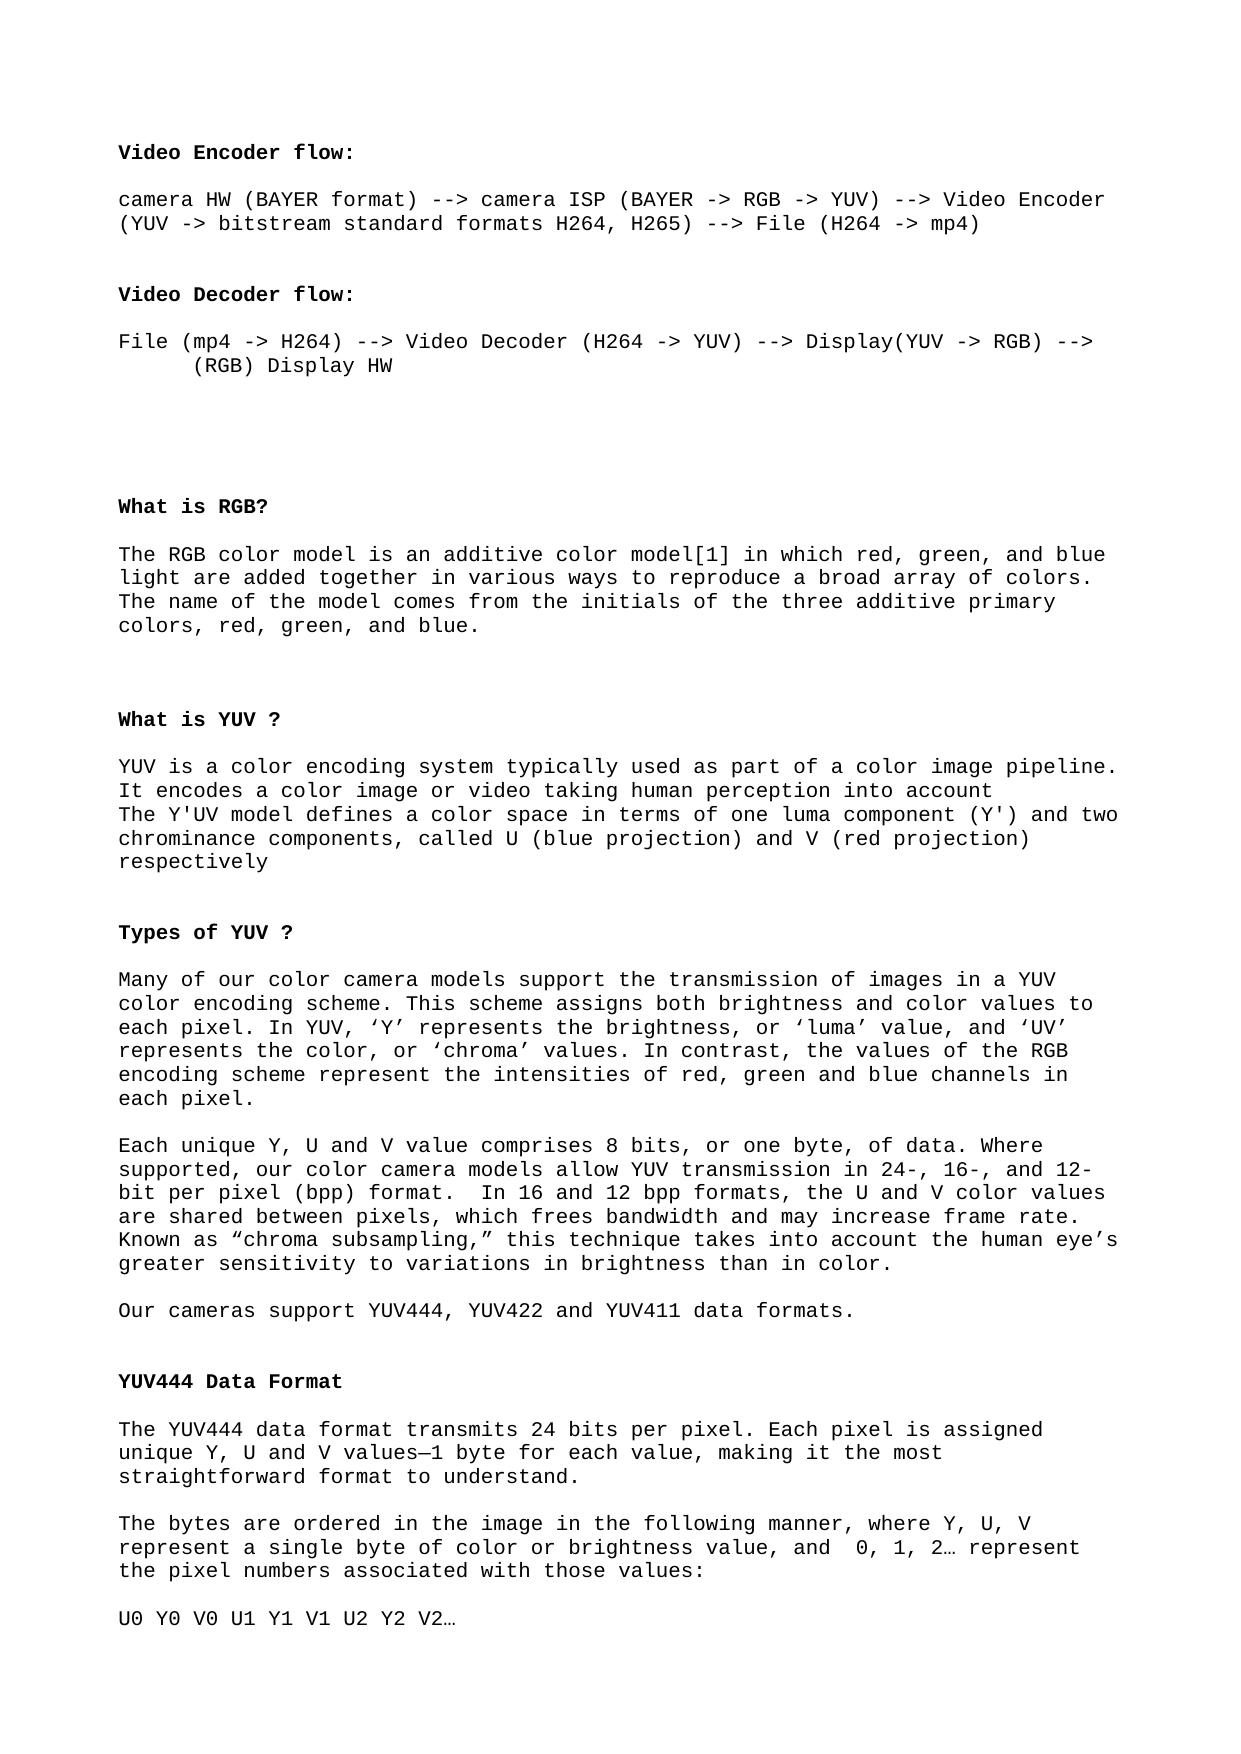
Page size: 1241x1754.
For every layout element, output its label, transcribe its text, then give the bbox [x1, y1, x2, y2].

text Many of our color camera models support the transmission of images in a YUV color encoding scheme. This scheme assigns both brightness and color values to each pixel. In YUV, ‘Y’ represents the brightness, or ‘luma’ value, and ‘UV’ represents the color, or ‘chroma’ values. In contrast, the values of the RGB encoding scheme represent the intensities of red, green and blue channels in each pixel. [118, 969, 1122, 1111]
text YUV444 Data Format [118, 1371, 1122, 1395]
text Video Encoder flow: [118, 142, 1122, 165]
text Each unique Y, U and V value comprises 8 bits, or one byte, of data. Where supported, our color camera models allow YUV transmission in 24-, 16-, and 12-bit per pixel (bpp) format. In 16 and 12 bpp formats, the U and V color values are shared between pixels, which frees bandwidth and may increase frame rate. Known as “chroma subsampling,” this technique takes into account the human eye’s greater sensitivity to variations in brightness than in color. [118, 1135, 1122, 1277]
text The Y′UV model defines a color space in terms of one luma component (Y′) and two chrominance components, called U (blue projection) and V (red projection) respectively [118, 804, 1122, 875]
text The RGB color model is an additive color model[1] in which red, green, and blue light are added together in various ways to reproduce a broad array of colors. The name of the model comes from the initials of the three additive primary colors, red, green, and blue. [118, 544, 1122, 638]
text YUV is a color encoding system typically used as part of a color image pipeline. It encodes a color image or video taking human perception into account [118, 757, 1122, 804]
text Our cameras support YUV444, YUV422 and YUV411 data formats. [118, 1300, 1122, 1324]
text What is YUV ? [118, 709, 1122, 733]
text The bytes are ordered in the image in the following manner, where Y, U, V represent a single byte of color or brightness value, and 0, 1, 2… represent the pixel numbers associated with those values: [118, 1513, 1122, 1584]
text What is RGB? [118, 496, 1122, 520]
text U0 Y0 V0 U1 Y1 V1 U2 Y2 V2… [118, 1608, 1122, 1631]
text Types of YUV ? [118, 922, 1122, 946]
text The YUV444 data format transmits 24 bits per pixel. Each pixel is assigned unique Y, U and V values—1 byte for each value, making it the most straightforward format to understand. [118, 1419, 1122, 1489]
text File (mp4 -> H264) --> Video Decoder (H264 -> YUV) --> Display(YUV -> RGB) --> [118, 331, 1122, 354]
text Video Decoder flow: [118, 284, 1122, 307]
text camera HW (BAYER format) --> camera ISP (BAYER -> RGB -> YUV) --> Video Encoder (YUV -> bitstream standard formats H264, H265) --> File (H264 -> mp4) [118, 189, 1122, 236]
text (RGB) Display HW [118, 354, 1122, 378]
